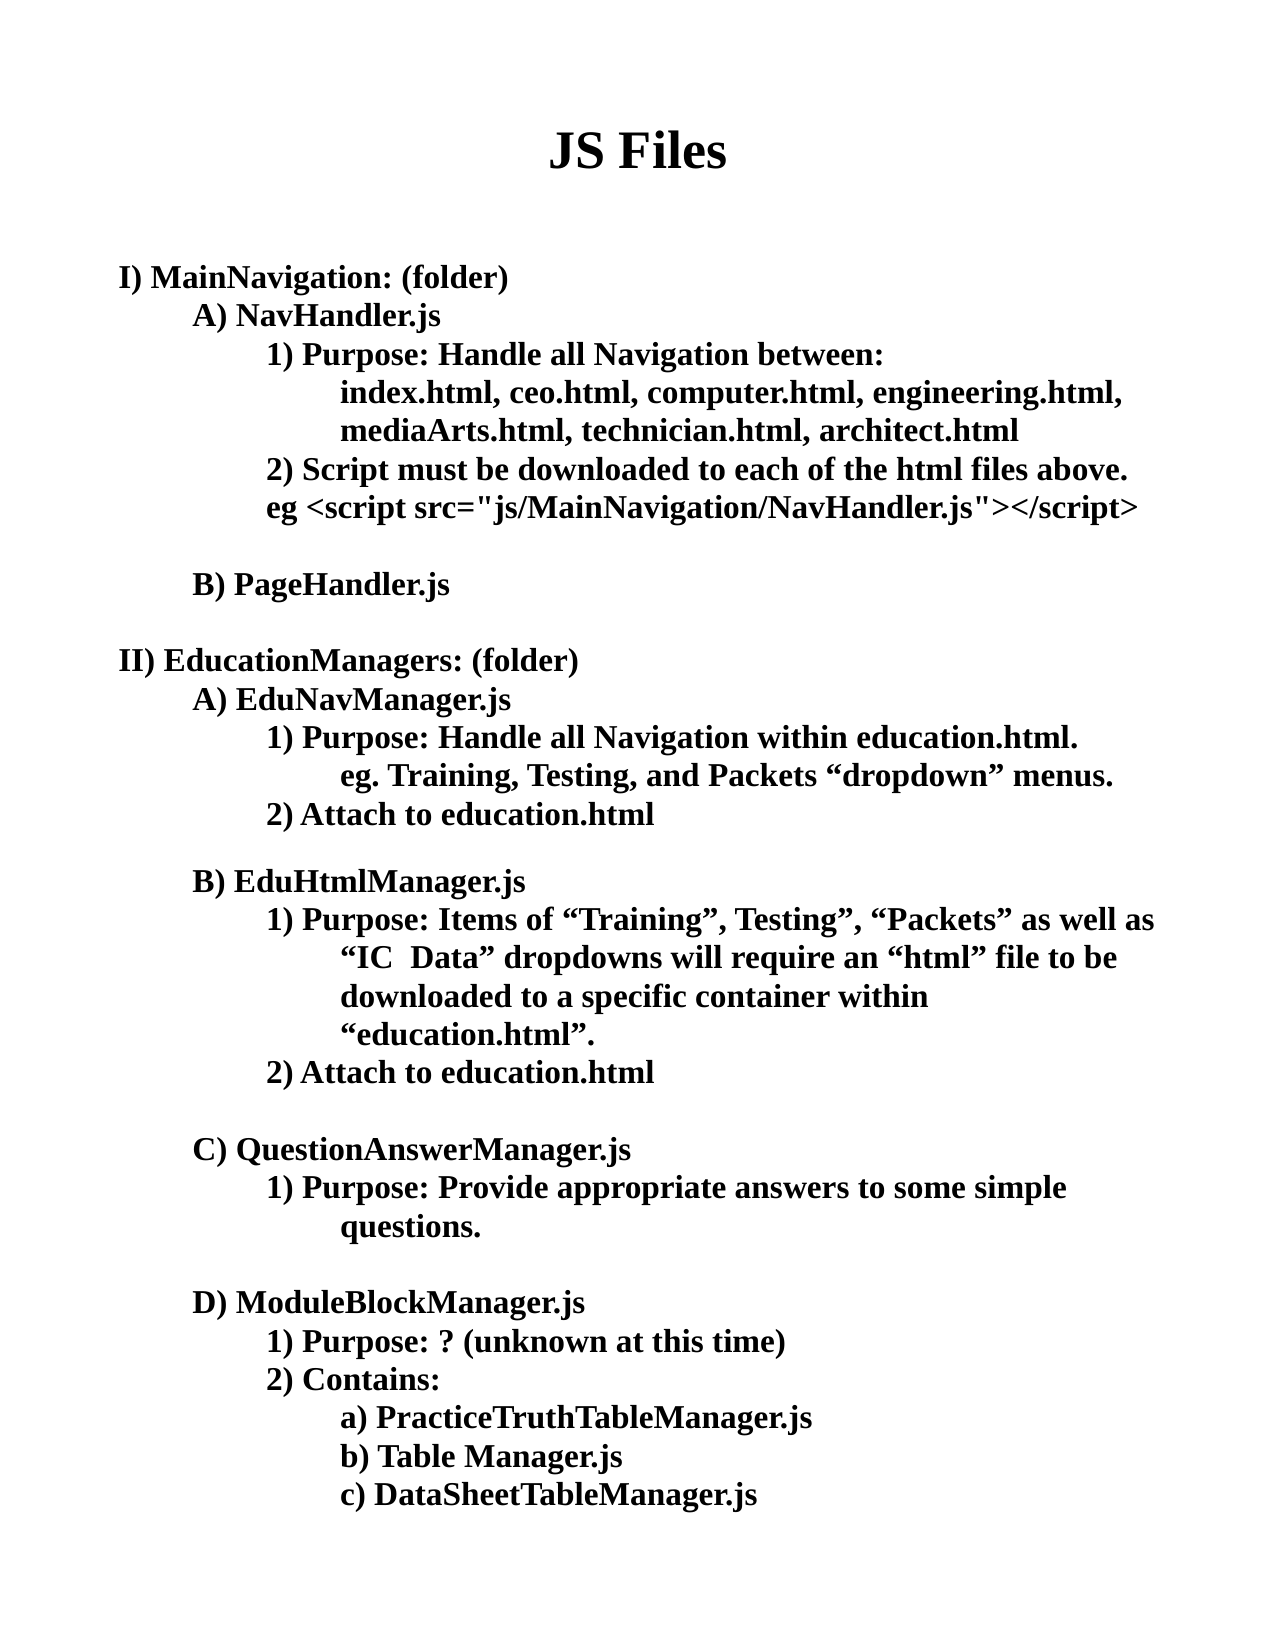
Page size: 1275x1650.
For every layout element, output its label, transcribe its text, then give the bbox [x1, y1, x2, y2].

text B) PageHandler.js [192, 564, 1157, 602]
text 1) Purpose: Handle all Navigation between: [192, 334, 1157, 372]
text A) NavHandler.js [192, 295, 1157, 334]
text 2) Script must be downloaded to each of the html files above. eg <script src="js/MainNavigation/NavHandler.js"></script> [266, 449, 1157, 525]
text 2) Attach to education.html [266, 1052, 1157, 1091]
text 1) Purpose: Provide appropriate answers to some simple questions. [266, 1167, 1157, 1244]
text c) DataSheetTableManager.js [340, 1474, 1157, 1512]
text 1) Purpose: ? (unknown at this time) [266, 1321, 1157, 1359]
text B) EduHtmlManager.js [192, 861, 1157, 899]
text 1) Purpose: Handle all Navigation within education.html. [266, 717, 1157, 755]
text 1) Purpose: Items of “Training”, Testing”, “Packets” as well as “IC Data” dropdowns will require an “html” file to be downloaded to a specific container within “education.html”. [266, 899, 1157, 1052]
text C) QuestionAnswerManager.js [192, 1129, 1157, 1167]
text A) EduNavManager.js [192, 679, 1157, 717]
text D) ModuleBlockManager.js [192, 1282, 1157, 1321]
text II) EducationManagers: (folder) [118, 640, 1157, 679]
text index.html, ceo.html, computer.html, engineering.html, mediaArts.html, technician.html, architect.html [340, 372, 1157, 449]
text I) MainNavigation: (folder) [118, 257, 1157, 295]
text 2) Attach to education.html [266, 794, 1157, 832]
text a) PracticeTruthTableManager.js [340, 1397, 1157, 1436]
text 2) Contains: [266, 1359, 1157, 1397]
text JS Files [118, 118, 1157, 180]
text eg. Training, Testing, and Packets “dropdown” menus. [340, 755, 1157, 794]
text b) Table Manager.js [340, 1436, 1157, 1474]
